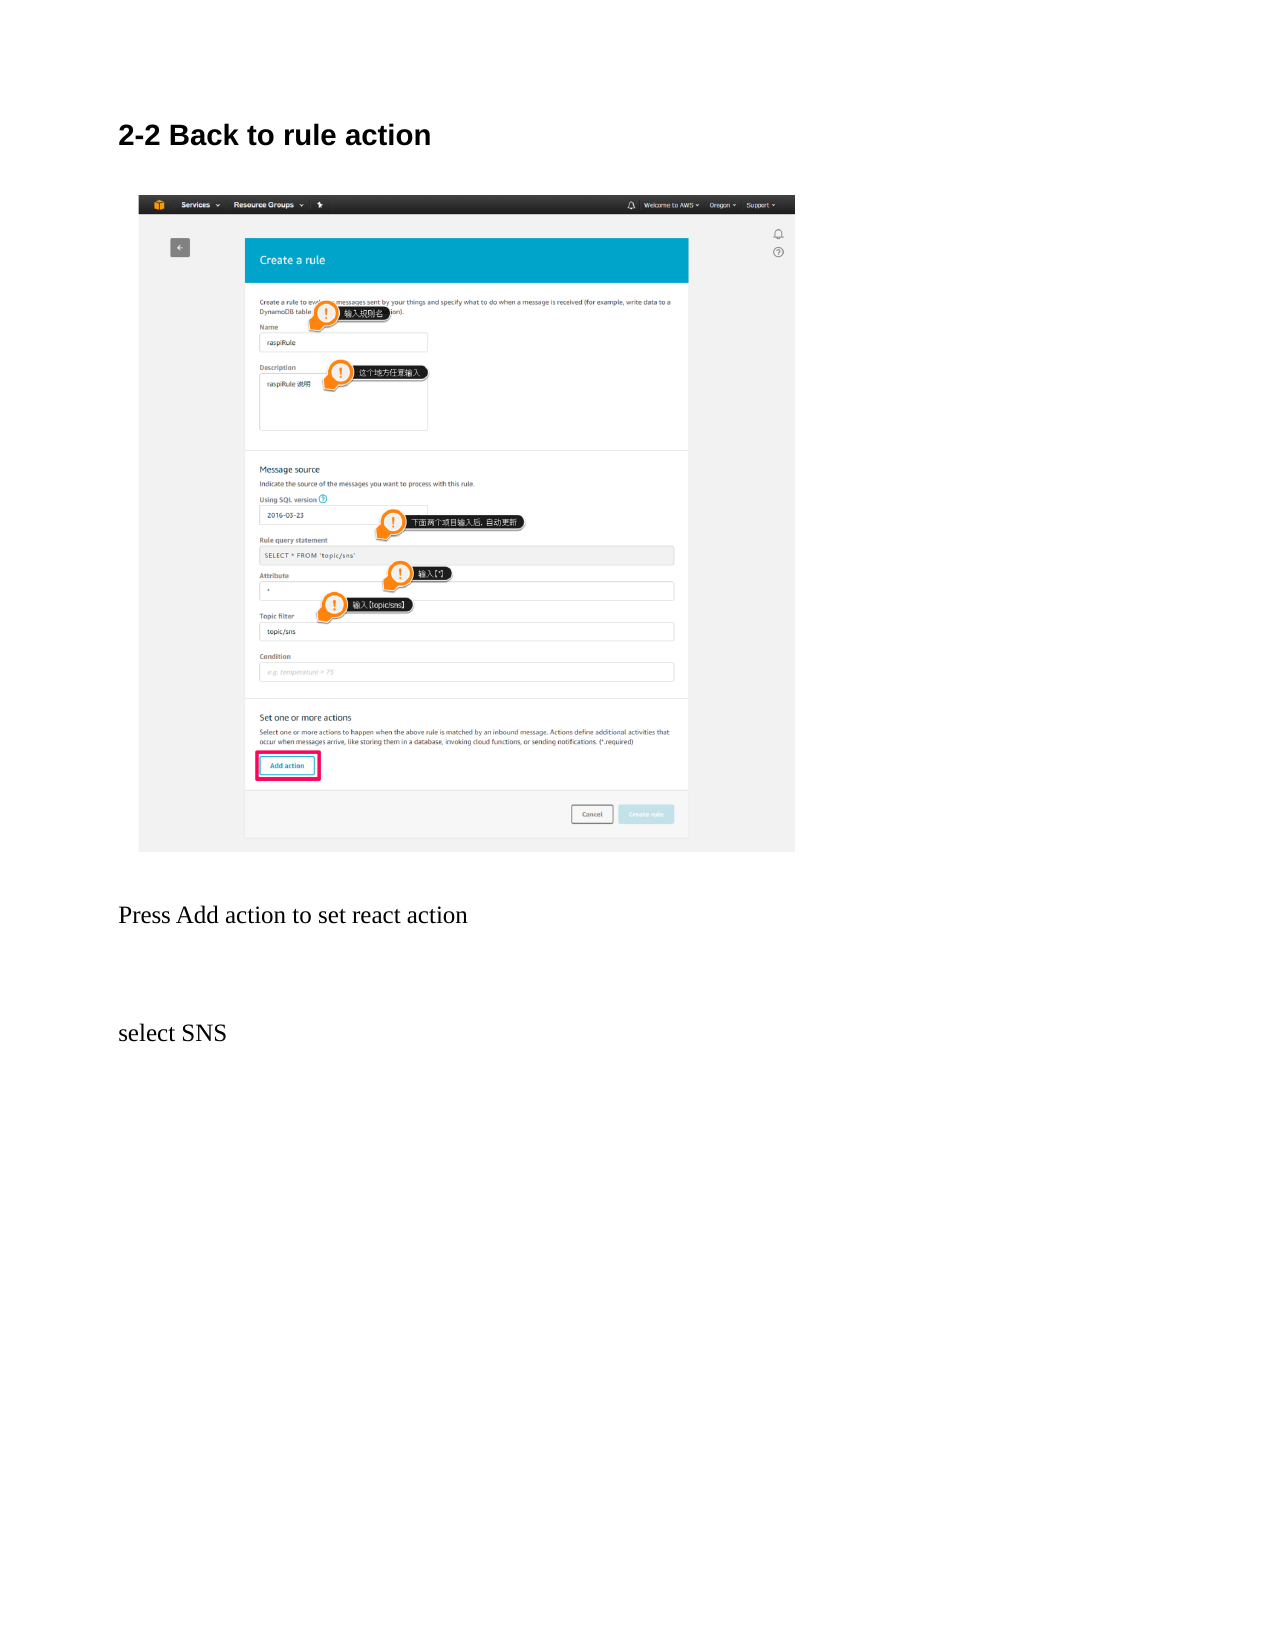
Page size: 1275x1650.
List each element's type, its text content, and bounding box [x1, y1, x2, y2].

text select SNS [118, 1018, 1157, 1047]
picture [138, 195, 795, 852]
text Press Add action to set react action [118, 900, 1157, 929]
subtitle 2-2 Back to rule action [118, 118, 1157, 152]
